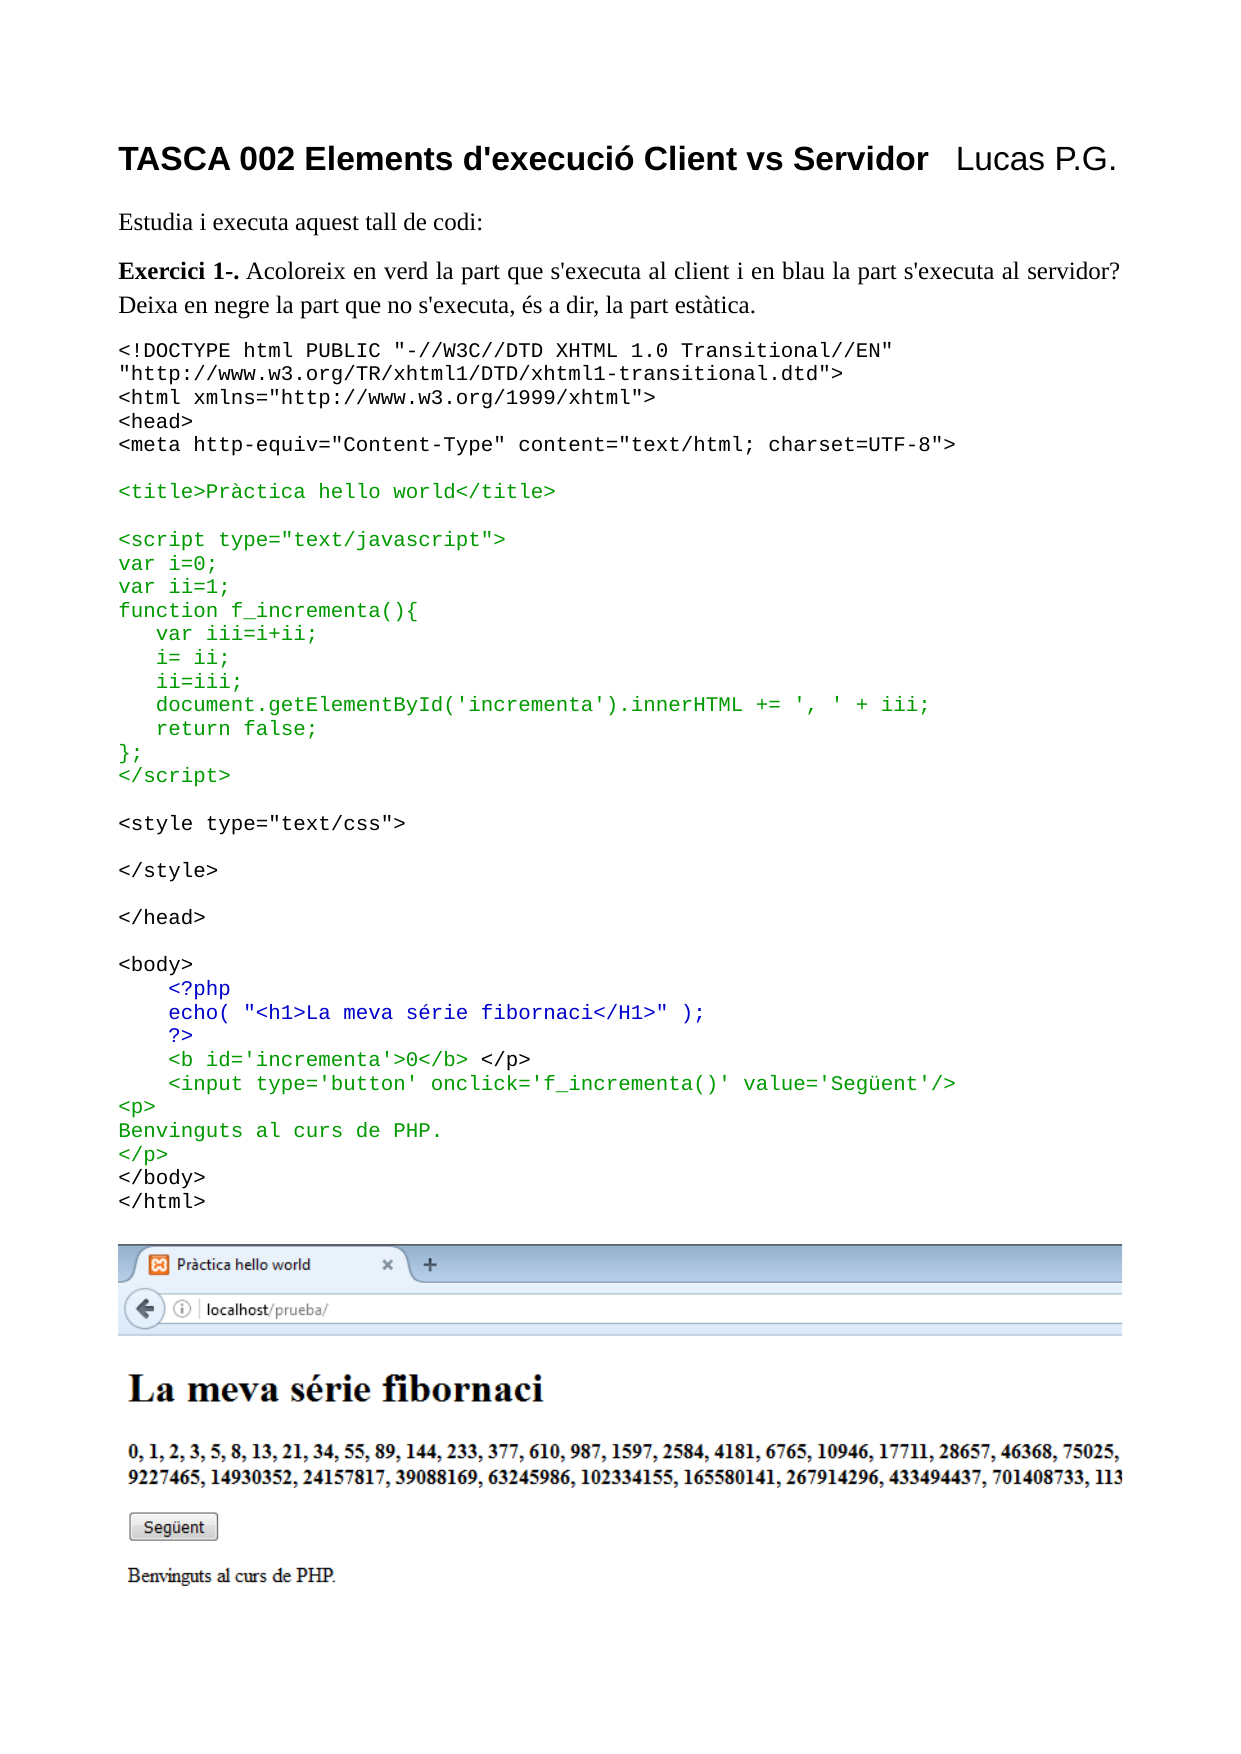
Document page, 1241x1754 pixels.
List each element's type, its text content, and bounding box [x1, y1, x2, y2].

text i= ii; [118, 647, 1122, 671]
text <style type="text/css"> [118, 813, 1122, 836]
text var i=0; [118, 552, 1122, 576]
text <!DOCTYPE html PUBLIC "-//W3C//DTD XHTML 1.0 Transitional//EN" "http://www.w3.org/TR/xhtml1/DTD/xhtml1-transitional.dtd"> [118, 340, 1122, 387]
text echo( "<h1>La meva série fibornaci</H1>" ); [118, 1002, 1122, 1025]
text <meta http-equiv="Content-Type" content="text/html; charset=UTF-8"> [118, 434, 1122, 458]
text function f_incrementa(){ [118, 600, 1122, 623]
text ?> [118, 1025, 1122, 1049]
text <html xmlns="http://www.w3.org/1999/xhtml"> [118, 387, 1122, 411]
text <b id='incrementa'>0</b> </p> [118, 1049, 1122, 1073]
text </html> [118, 1191, 1122, 1214]
text </head> [118, 907, 1122, 931]
picture [118, 1244, 1123, 1608]
text <body> [118, 954, 1122, 978]
text Estudia i executa aquest tall de codi: [118, 207, 1122, 236]
text </p> [118, 1144, 1122, 1167]
text var ii=1; [118, 576, 1122, 600]
text <input type='button' onclick='f_incrementa()' value='Següent'/> [118, 1073, 1122, 1096]
text </style> [118, 860, 1122, 883]
text <?php [118, 978, 1122, 1002]
text return false; [118, 718, 1122, 742]
text <head> [118, 411, 1122, 434]
text }; [118, 742, 1122, 765]
text </body> [118, 1167, 1122, 1191]
text <script type="text/javascript"> [118, 529, 1122, 552]
text Benvinguts al curs de PHP. [118, 1120, 1122, 1144]
text </script> [118, 765, 1122, 789]
text ii=iii; [118, 671, 1122, 694]
text <p> [118, 1096, 1122, 1120]
text <title>Pràctica hello world</title> [118, 482, 1122, 505]
text Exercici 1-. Acoloreix en verd la part que s'executa al client i en blau la part s'executa al servidor? Deixa en negre la part que no s'executa, és a dir, la part estàtica. [118, 256, 1122, 319]
text var iii=i+ii; [118, 623, 1122, 647]
text document.getElementById('incrementa').innerHTML += ', ' + iii; [118, 694, 1122, 718]
